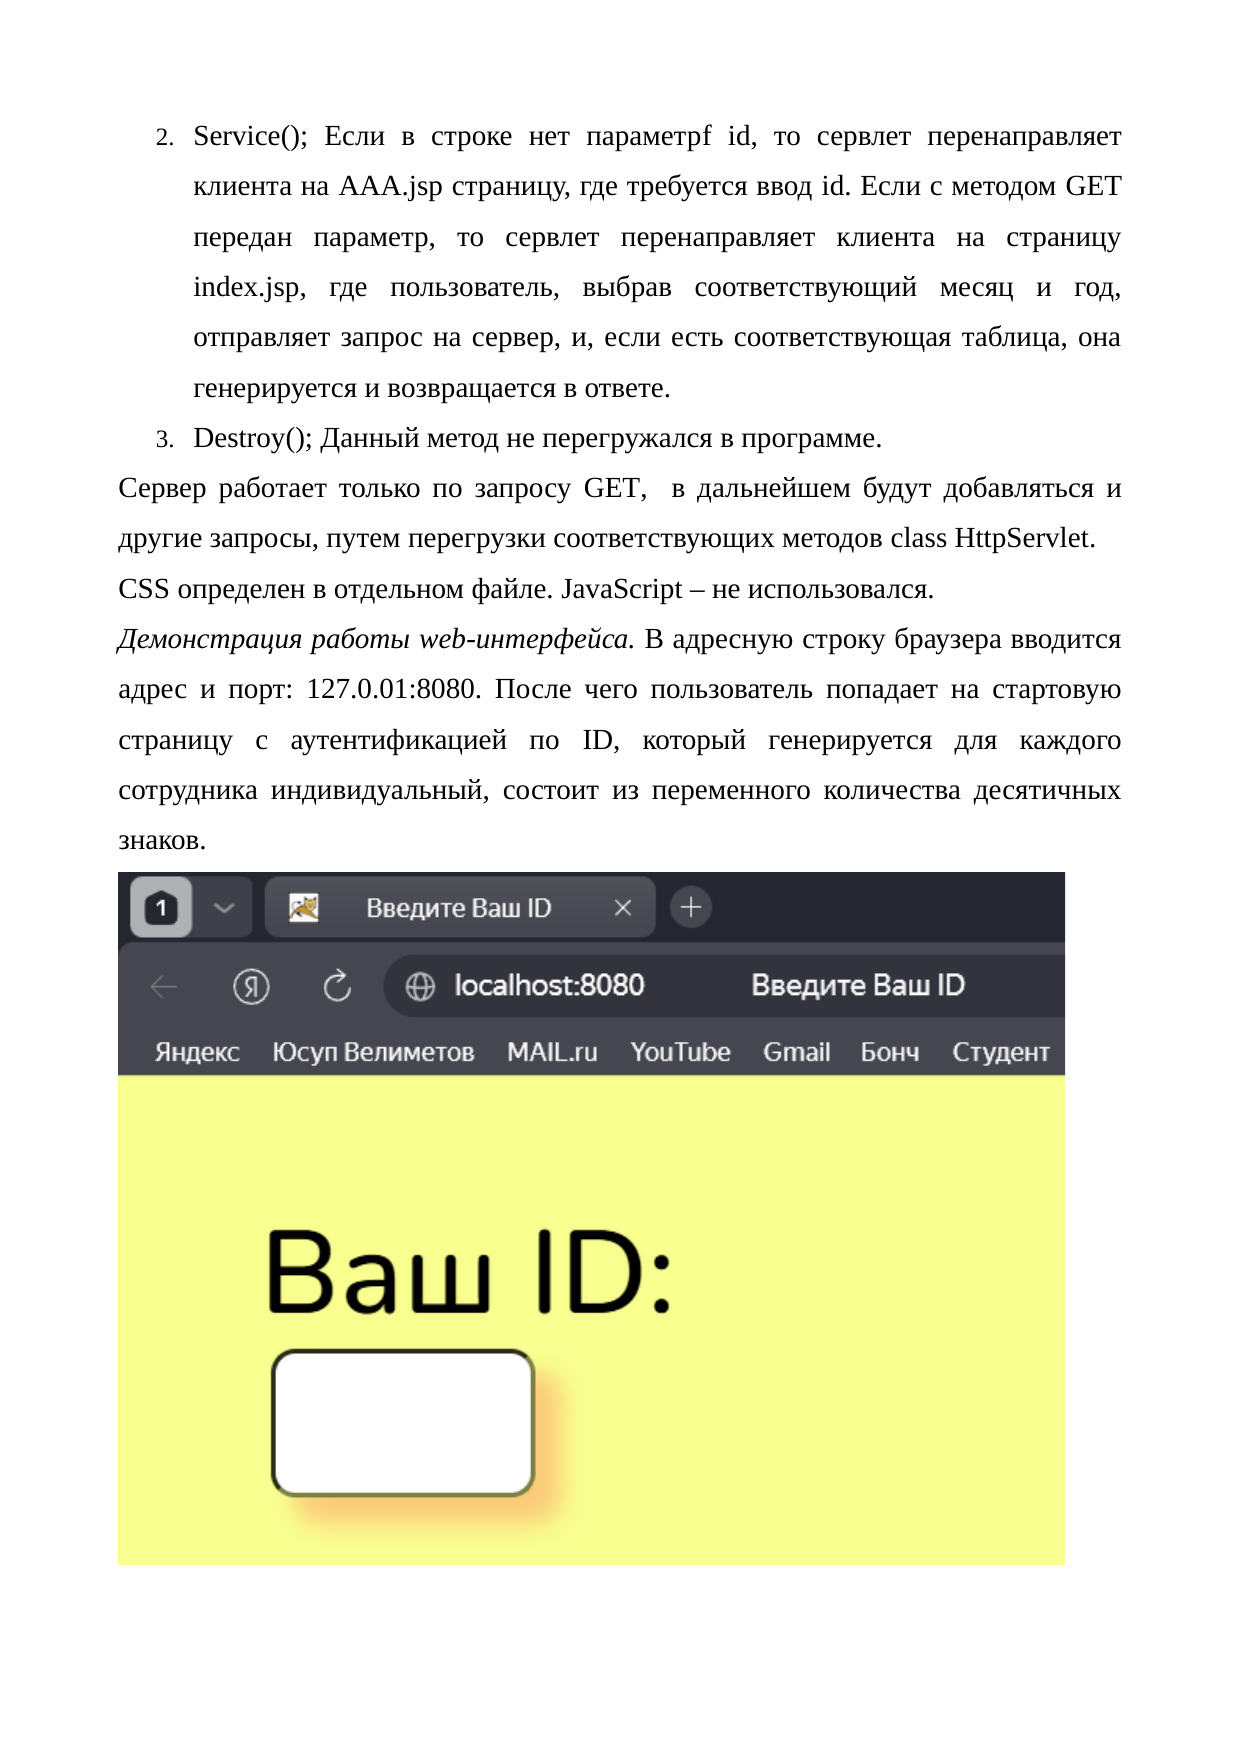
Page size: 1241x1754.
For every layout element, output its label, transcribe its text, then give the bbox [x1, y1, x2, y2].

text Сервер работает только по запросу GET, в дальнейшем будут добавляться и другие запросы, путем перегрузки соответствующих методов class HttpServlet. [118, 470, 1122, 554]
text Демонстрация работы web-интерфейса. В адресную строку браузера вводится адрес и порт: 127.0.01:8080. После чего пользователь попадает на стартовую страницу с аутентификацией по ID, который генерируется для каждого сотрудника индивидуальный, состоит из переменного количества десятичных знаков. [118, 621, 1122, 856]
list Service(); Если в строке нет параметрf id, то сервлет перенаправляет клиента на AAA.jsp страницу, где требуется ввод id. Если с методом GET передан параметр, то сервлет перенаправляет клиента на страницу index.jsp, где пользователь, выбрав соответствующий месяц и год, отправляет запрос на сервер, и, если есть соответствующая таблица, она генерируется и возвращается в ответе. [156, 118, 1122, 403]
list Destroy(); Данный метод не перегружался в программе. [156, 420, 1122, 453]
picture [118, 872, 1065, 1565]
text CSS определен в отдельном файле. JavaScript – не использовался. [118, 571, 1122, 604]
